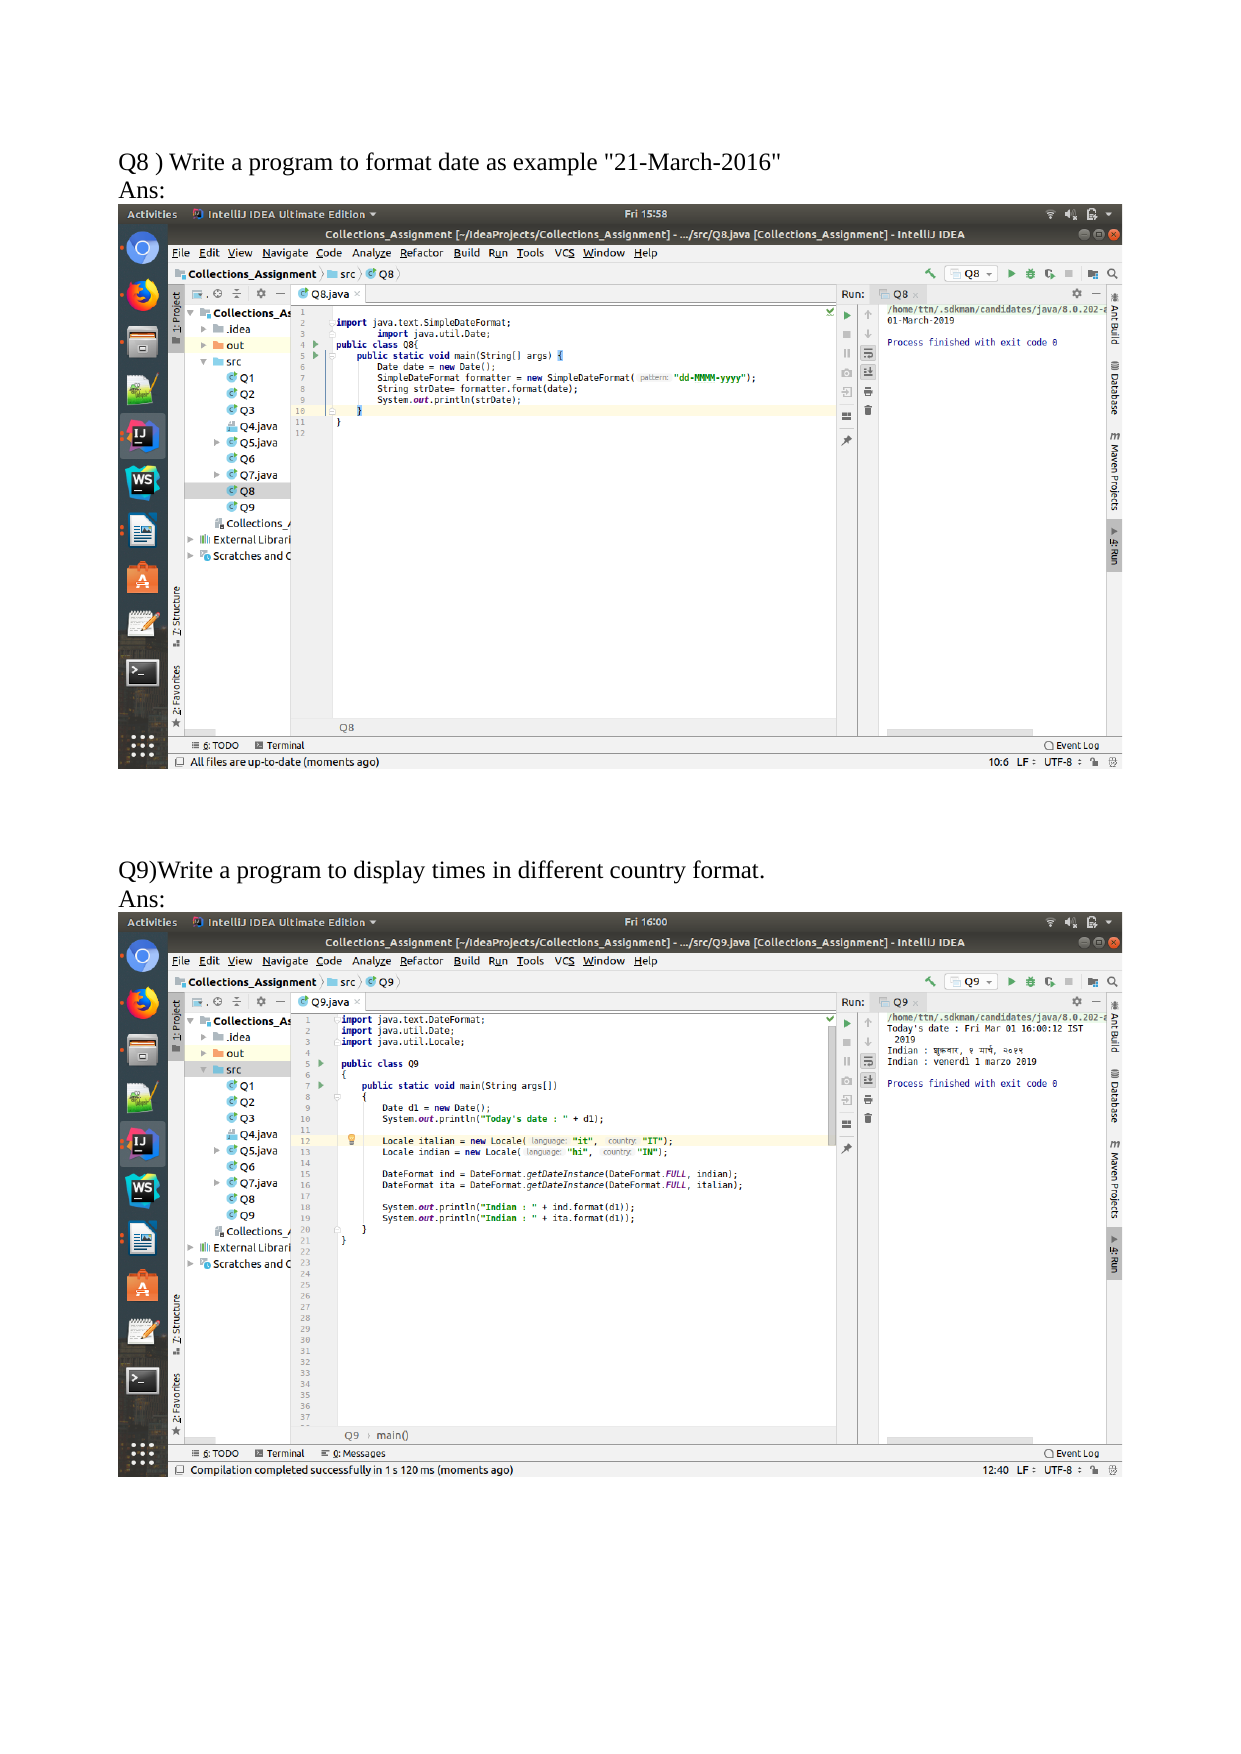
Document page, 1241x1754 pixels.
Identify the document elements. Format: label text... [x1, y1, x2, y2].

text Ans: [118, 884, 1122, 912]
picture [118, 204, 1123, 769]
text Q8 ) Write a program to format date as example "21-March-2016" [118, 147, 1122, 176]
text Q9)Write a program to display times in different country format. [118, 855, 1122, 884]
text Ans: [118, 176, 1122, 204]
picture [118, 912, 1123, 1477]
